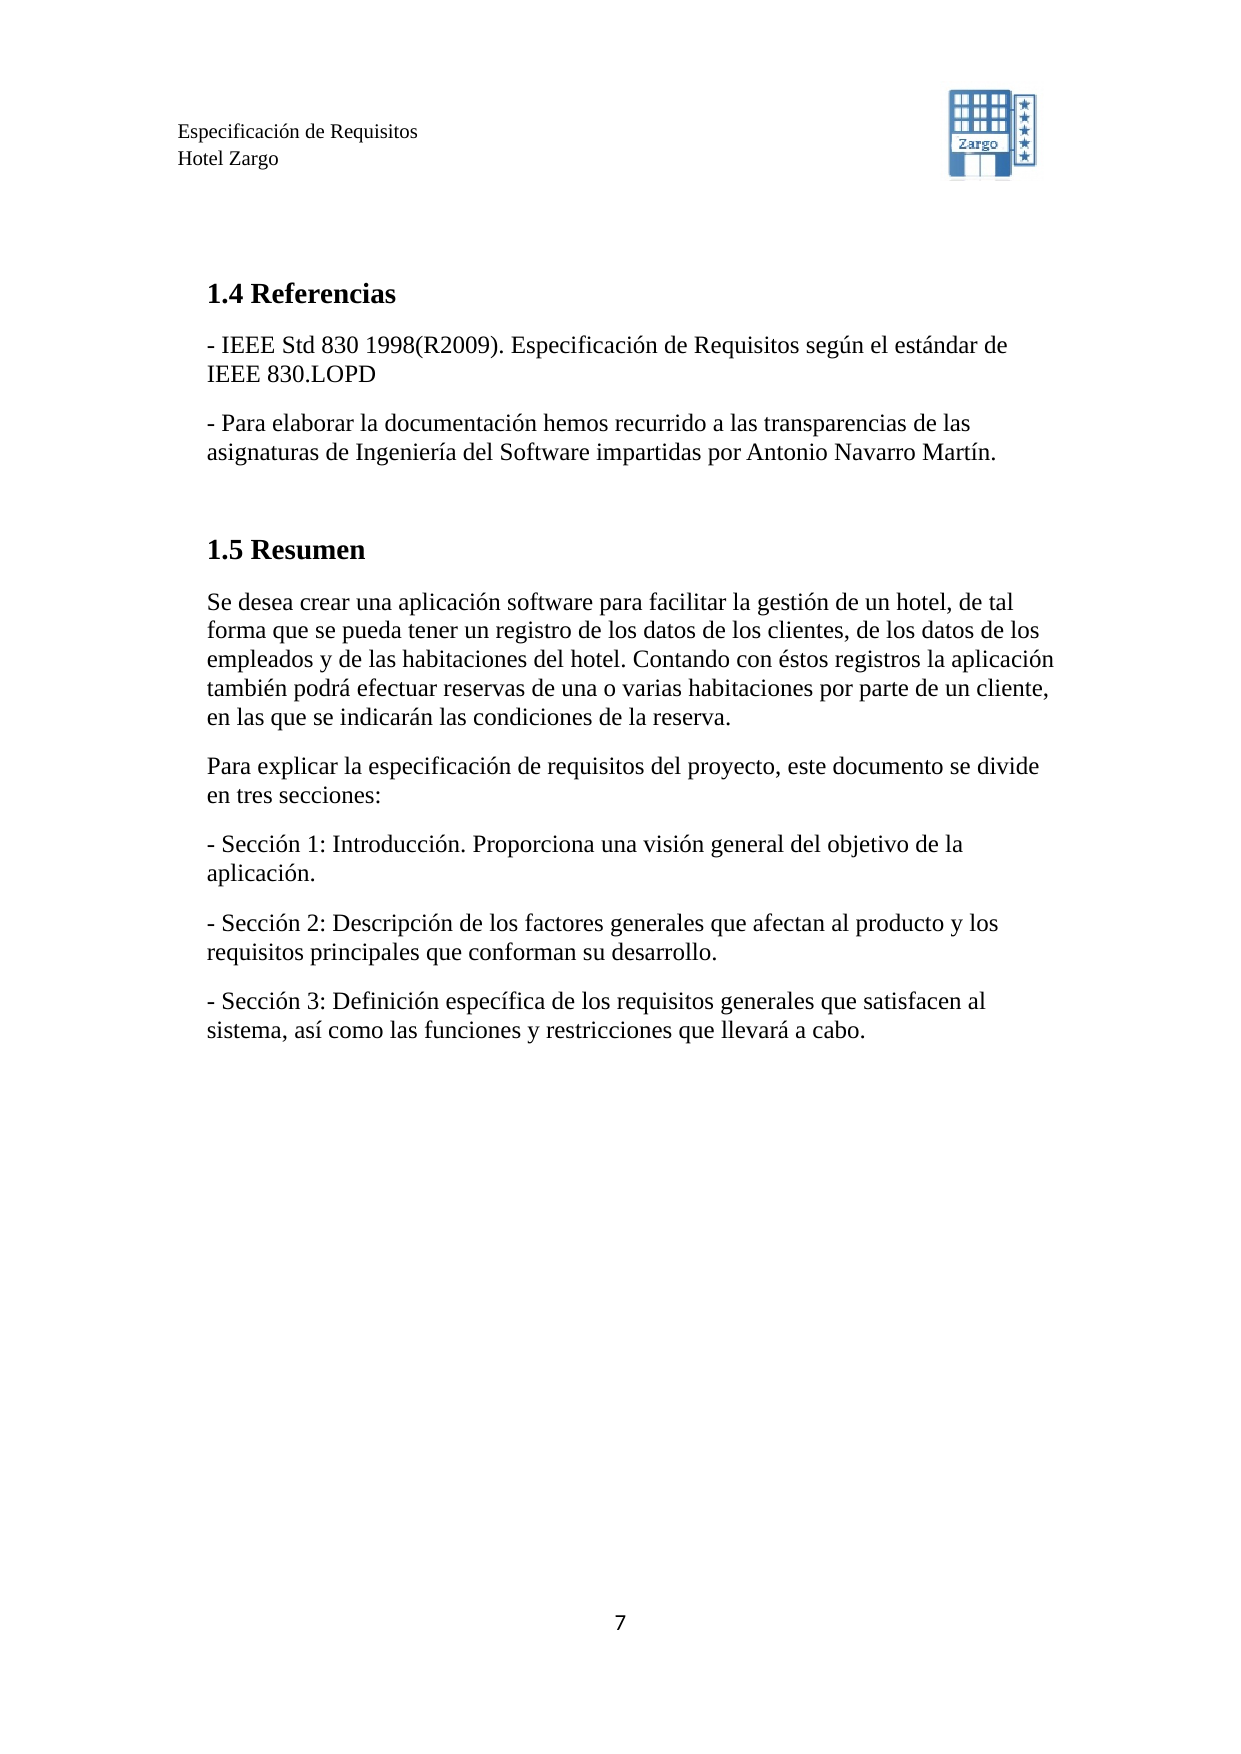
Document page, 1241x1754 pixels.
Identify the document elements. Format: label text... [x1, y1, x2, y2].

text - Sección 1: Introducción. Proporciona una visión general del objetivo de la aplicación. [207, 829, 1063, 887]
text Se desea crear una aplicación software para facilitar la gestión de un hotel, de tal forma que se pueda tener un registro de los datos de los clientes, de los datos de los empleados y de las habitaciones del hotel. Contando con éstos registros la aplicación también podrá efectuar reservas de una o varias habitaciones por parte de un cliente, en las que se indicarán las condiciones de la reserva. [207, 587, 1063, 730]
text 1.5 Resumen [207, 532, 1063, 566]
text - Sección 2: Descripción de los factores generales que afectan al producto y los requisitos principales que conforman su desarrollo. [207, 908, 1063, 965]
picture [939, 81, 1045, 181]
text Para explicar la especificación de requisitos del proyecto, este documento se divide en tres secciones: [207, 751, 1063, 809]
text - Para elaborar la documentación hemos recurrido a las transparencias de las asignaturas de Ingeniería del Software impartidas por Antonio Navarro Martín. [207, 408, 1063, 466]
text - Sección 3: Definición específica de los requisitos generales que satisfacen al sistema, así como las funciones y restricciones que llevará a cabo. [207, 986, 1063, 1044]
text 1.4 Referencias [207, 276, 1063, 309]
text - IEEE Std 830 1998(R2009). Especificación de Requisitos según el estándar de IEEE 830.LOPD [207, 330, 1063, 388]
